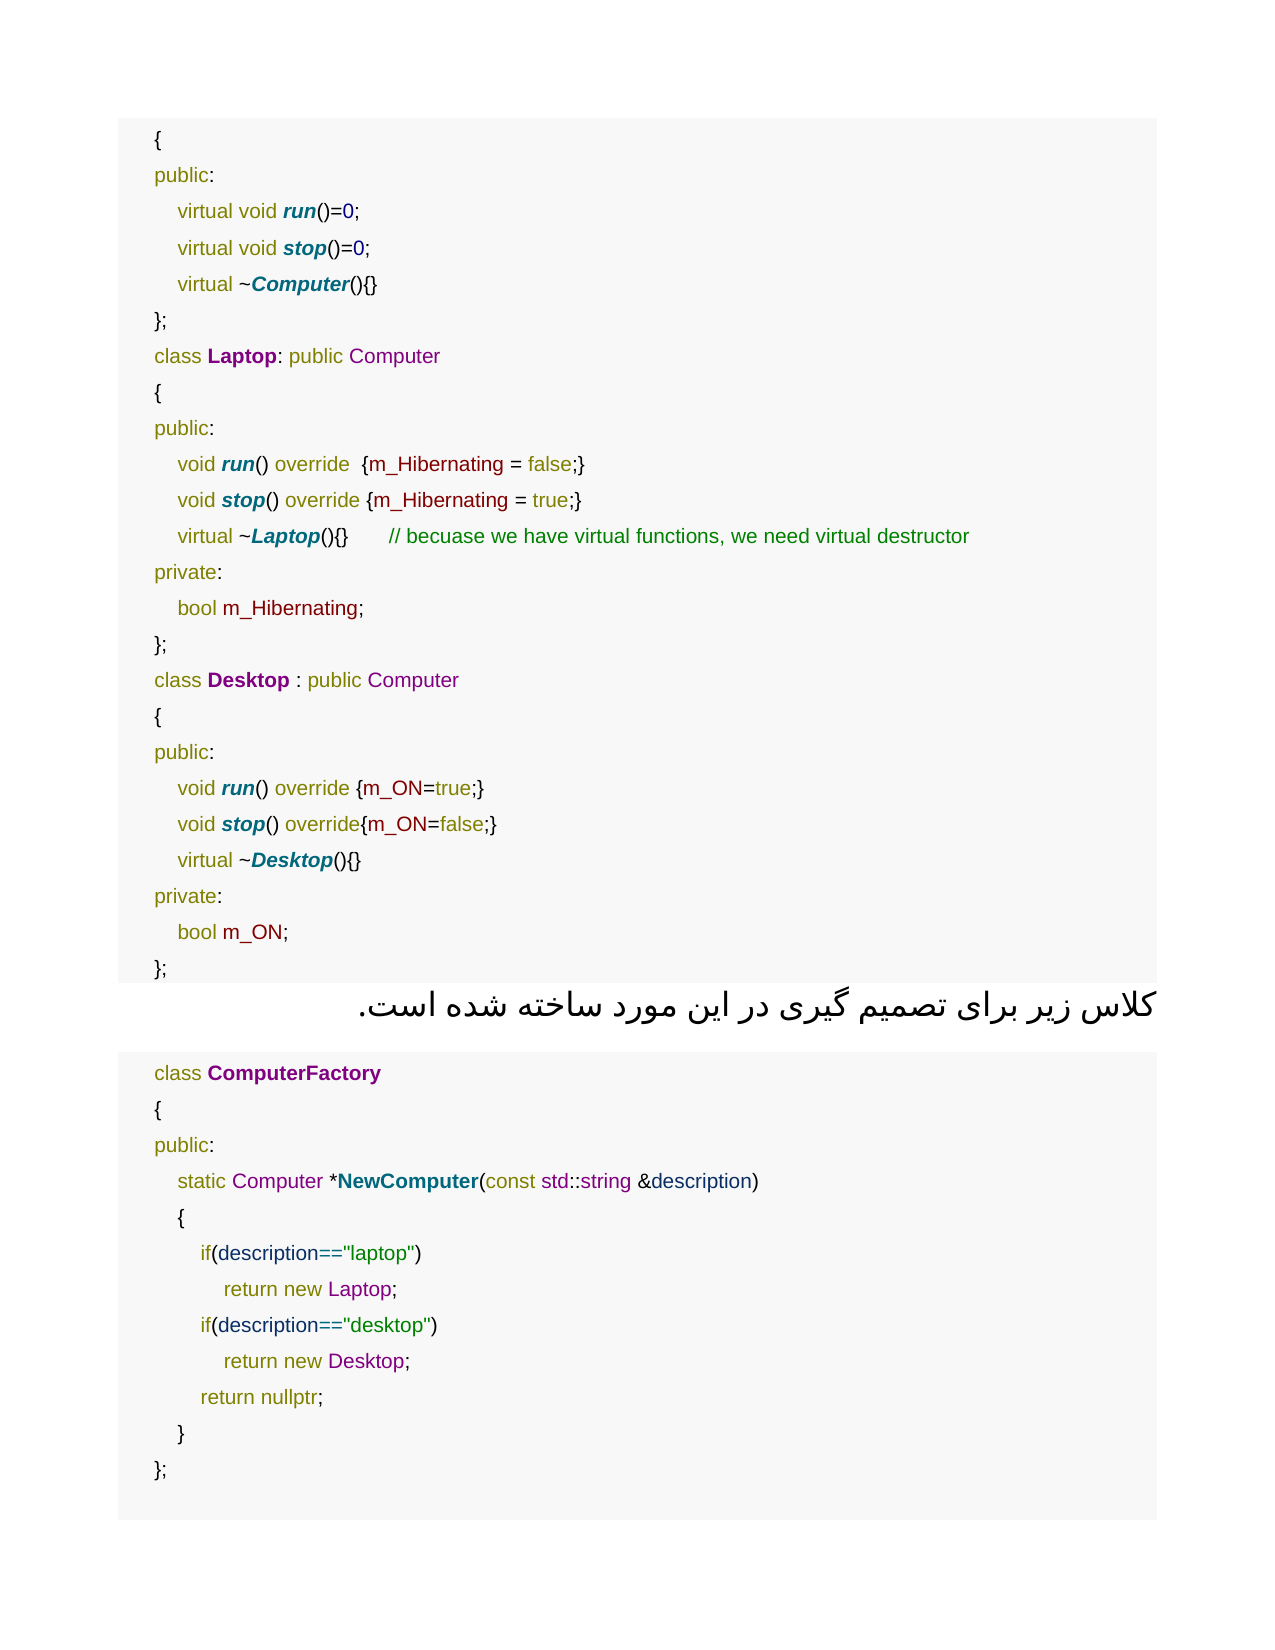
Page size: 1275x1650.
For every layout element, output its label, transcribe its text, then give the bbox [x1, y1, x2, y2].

text void stop() override{m_ON=false;} [118, 803, 1157, 839]
text { [118, 695, 1157, 731]
text } [118, 1412, 1157, 1448]
text class Desktop : public Computer [118, 659, 1157, 695]
text void run() override {m_ON=true;} [118, 767, 1157, 803]
text class ComputerFactory [118, 1052, 1157, 1088]
text { [118, 1088, 1157, 1124]
text public: [118, 731, 1157, 767]
text کلاس زیر برای تصمیم گیری در این مورد ساخته شده است. [118, 983, 1157, 1025]
text void run() override {m_Hibernating = false;} [118, 442, 1157, 478]
text if(description=="desktop") [118, 1304, 1157, 1340]
text void stop() override {m_Hibernating = true;} [118, 478, 1157, 514]
text }; [118, 947, 1157, 983]
text bool m_ON; [118, 911, 1157, 947]
text }; [118, 623, 1157, 659]
text virtual void stop()=0; [118, 226, 1157, 262]
text { [118, 1196, 1157, 1232]
text if(description=="laptop") [118, 1232, 1157, 1268]
text virtual ~Computer(){} [118, 262, 1157, 298]
text private: [118, 875, 1157, 911]
text public: [118, 1124, 1157, 1160]
text private: [118, 551, 1157, 587]
text virtual void run()=0; [118, 190, 1157, 226]
text }; [118, 1448, 1157, 1484]
text }; [118, 298, 1157, 334]
text virtual ~Desktop(){} [118, 839, 1157, 875]
text static Computer *NewComputer(const std::string &description) [118, 1160, 1157, 1196]
text public: [118, 154, 1157, 190]
text bool m_Hibernating; [118, 587, 1157, 623]
text virtual ~Laptop(){} // becuase we have virtual functions, we need virtual destructor [118, 514, 1157, 551]
text public: [118, 406, 1157, 442]
text return nullptr; [118, 1376, 1157, 1412]
text { [118, 118, 1157, 154]
text class Laptop: public Computer [118, 334, 1157, 370]
text return new Laptop; [118, 1268, 1157, 1304]
text return new Desktop; [118, 1340, 1157, 1376]
text { [118, 370, 1157, 406]
